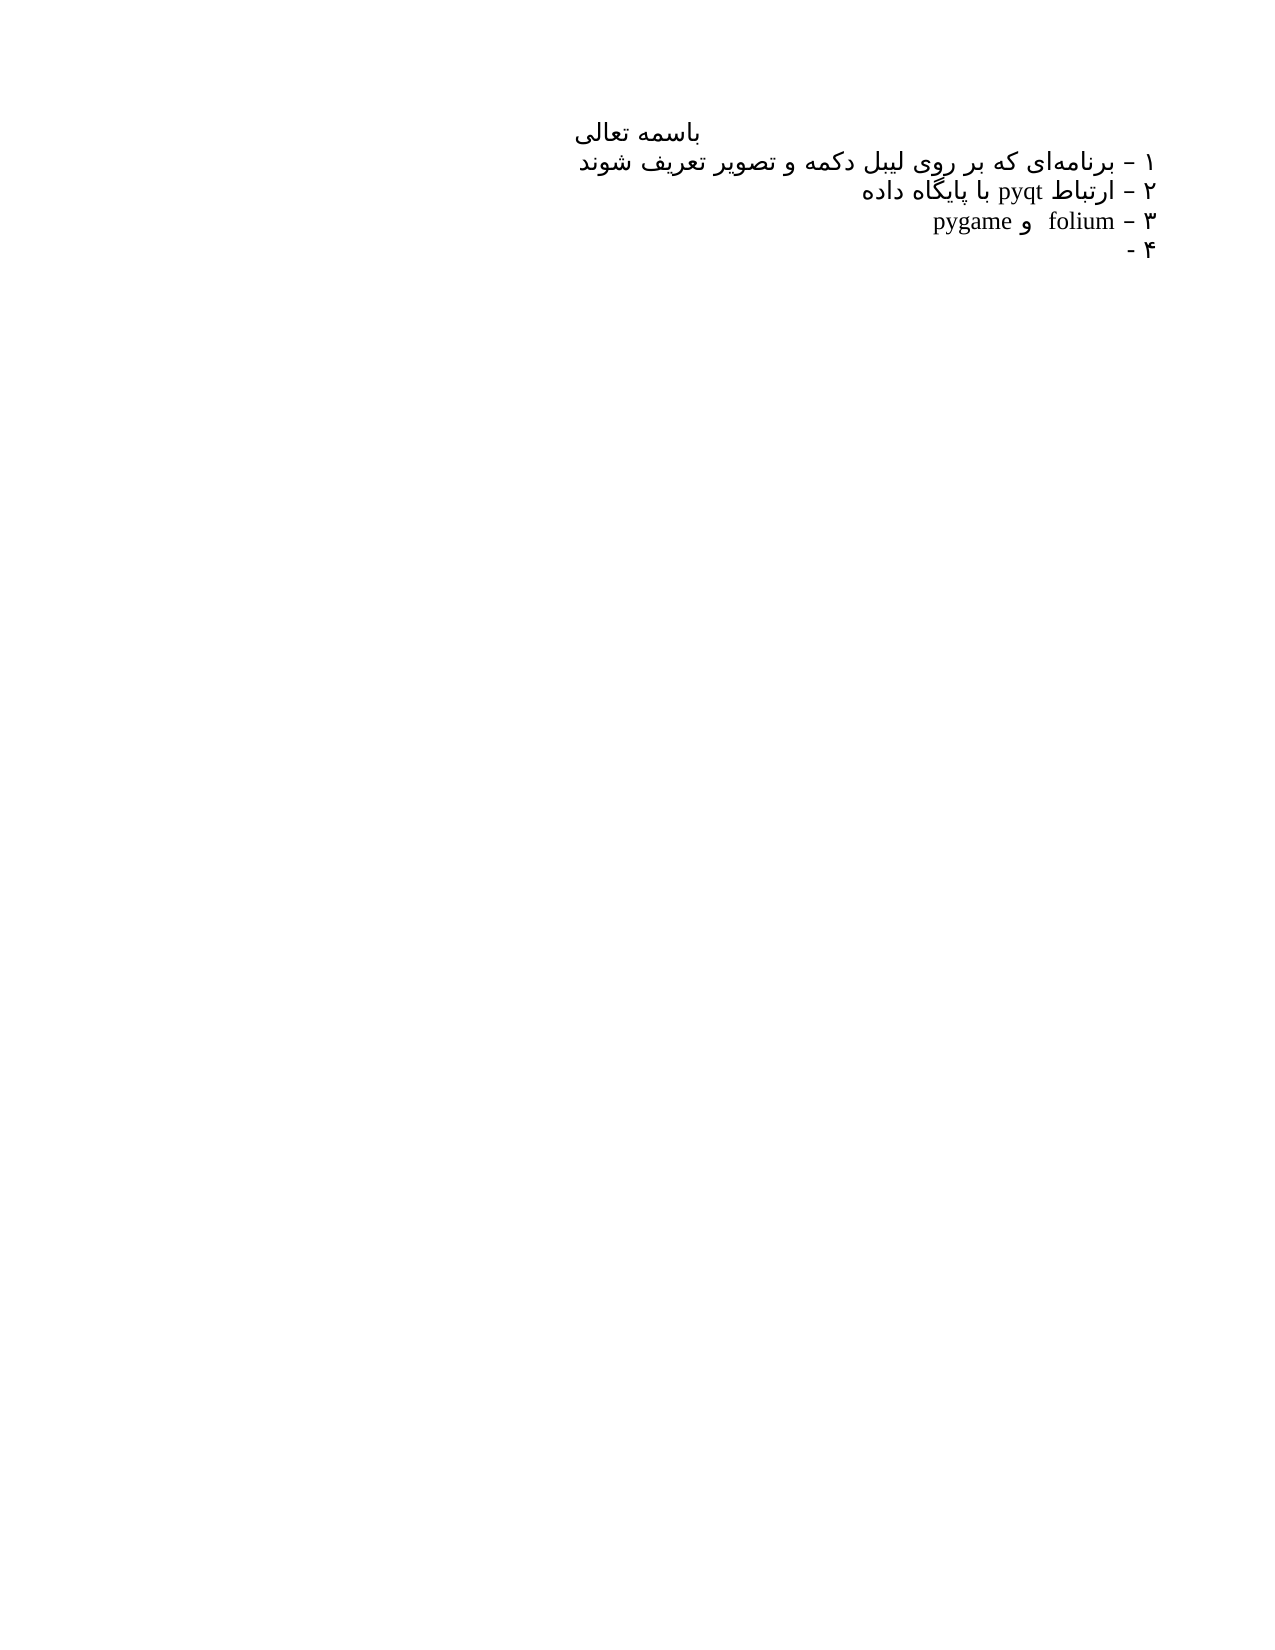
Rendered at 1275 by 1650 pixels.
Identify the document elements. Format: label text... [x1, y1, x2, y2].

text باسمه تعالی [118, 118, 1157, 147]
text ۲ – ارتباط pyqt با پایگاه داده [118, 176, 1157, 206]
text ۱ – برنامه‌ای که بر روی لیبل دکمه و تصویر تعریف شوند [118, 147, 1157, 176]
text ۴ - [118, 235, 1157, 264]
text ۳ – folium و pygame [118, 206, 1157, 235]
